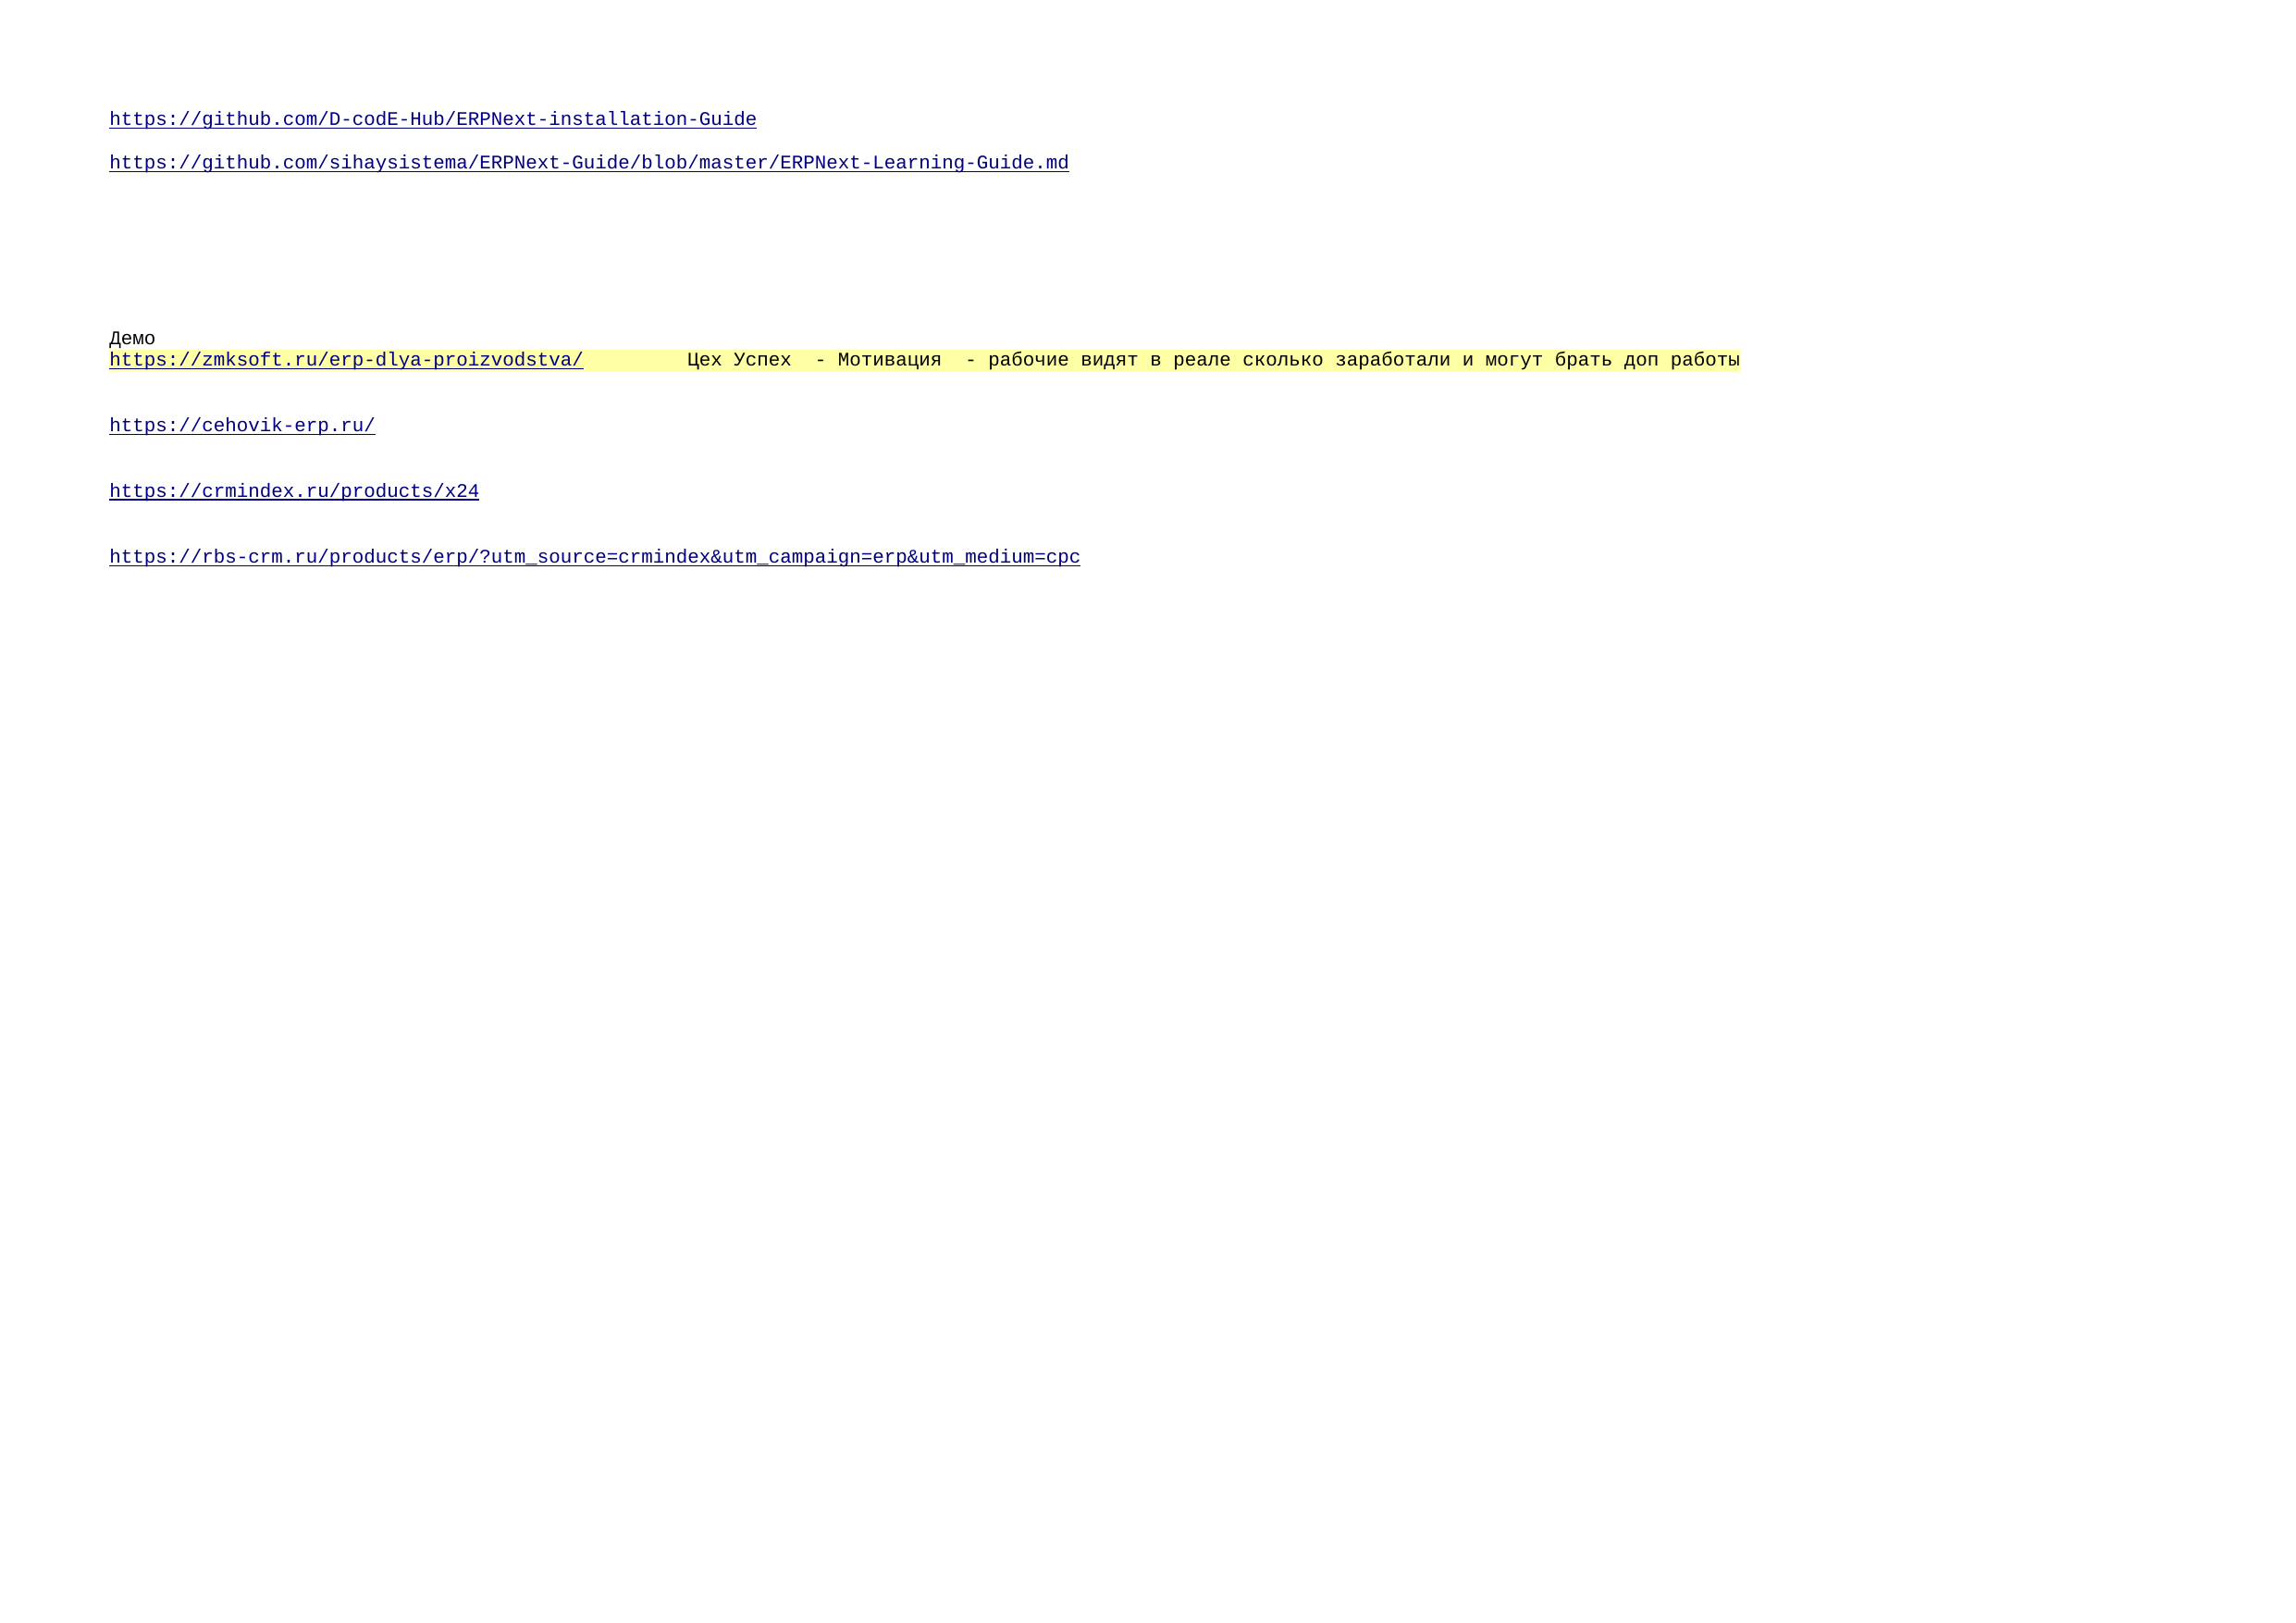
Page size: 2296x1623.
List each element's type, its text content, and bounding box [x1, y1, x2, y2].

text Демо [109, 328, 2186, 350]
text https://rbs-crm.ru/products/erp/?utm_source=crmindex&utm_campaign=erp&utm_medium=cpc [109, 547, 2186, 569]
text https://github.com/sihaysistema/ERPNext-Guide/blob/master/ERPNext-Learning-Guide.md [109, 153, 2186, 175]
text https://zmksoft.ru/erp-dlya-proizvodstva/ Цех Успех - Мотивация - рабочие видят в реале сколько заработали и могут брать доп работы [109, 350, 2186, 372]
text https://github.com/D-codE-Hub/ERPNext-installation-Guide [109, 109, 2186, 131]
text https://cehovik-erp.ru/ [109, 415, 2186, 438]
text https://crmindex.ru/products/x24 [109, 481, 2186, 503]
